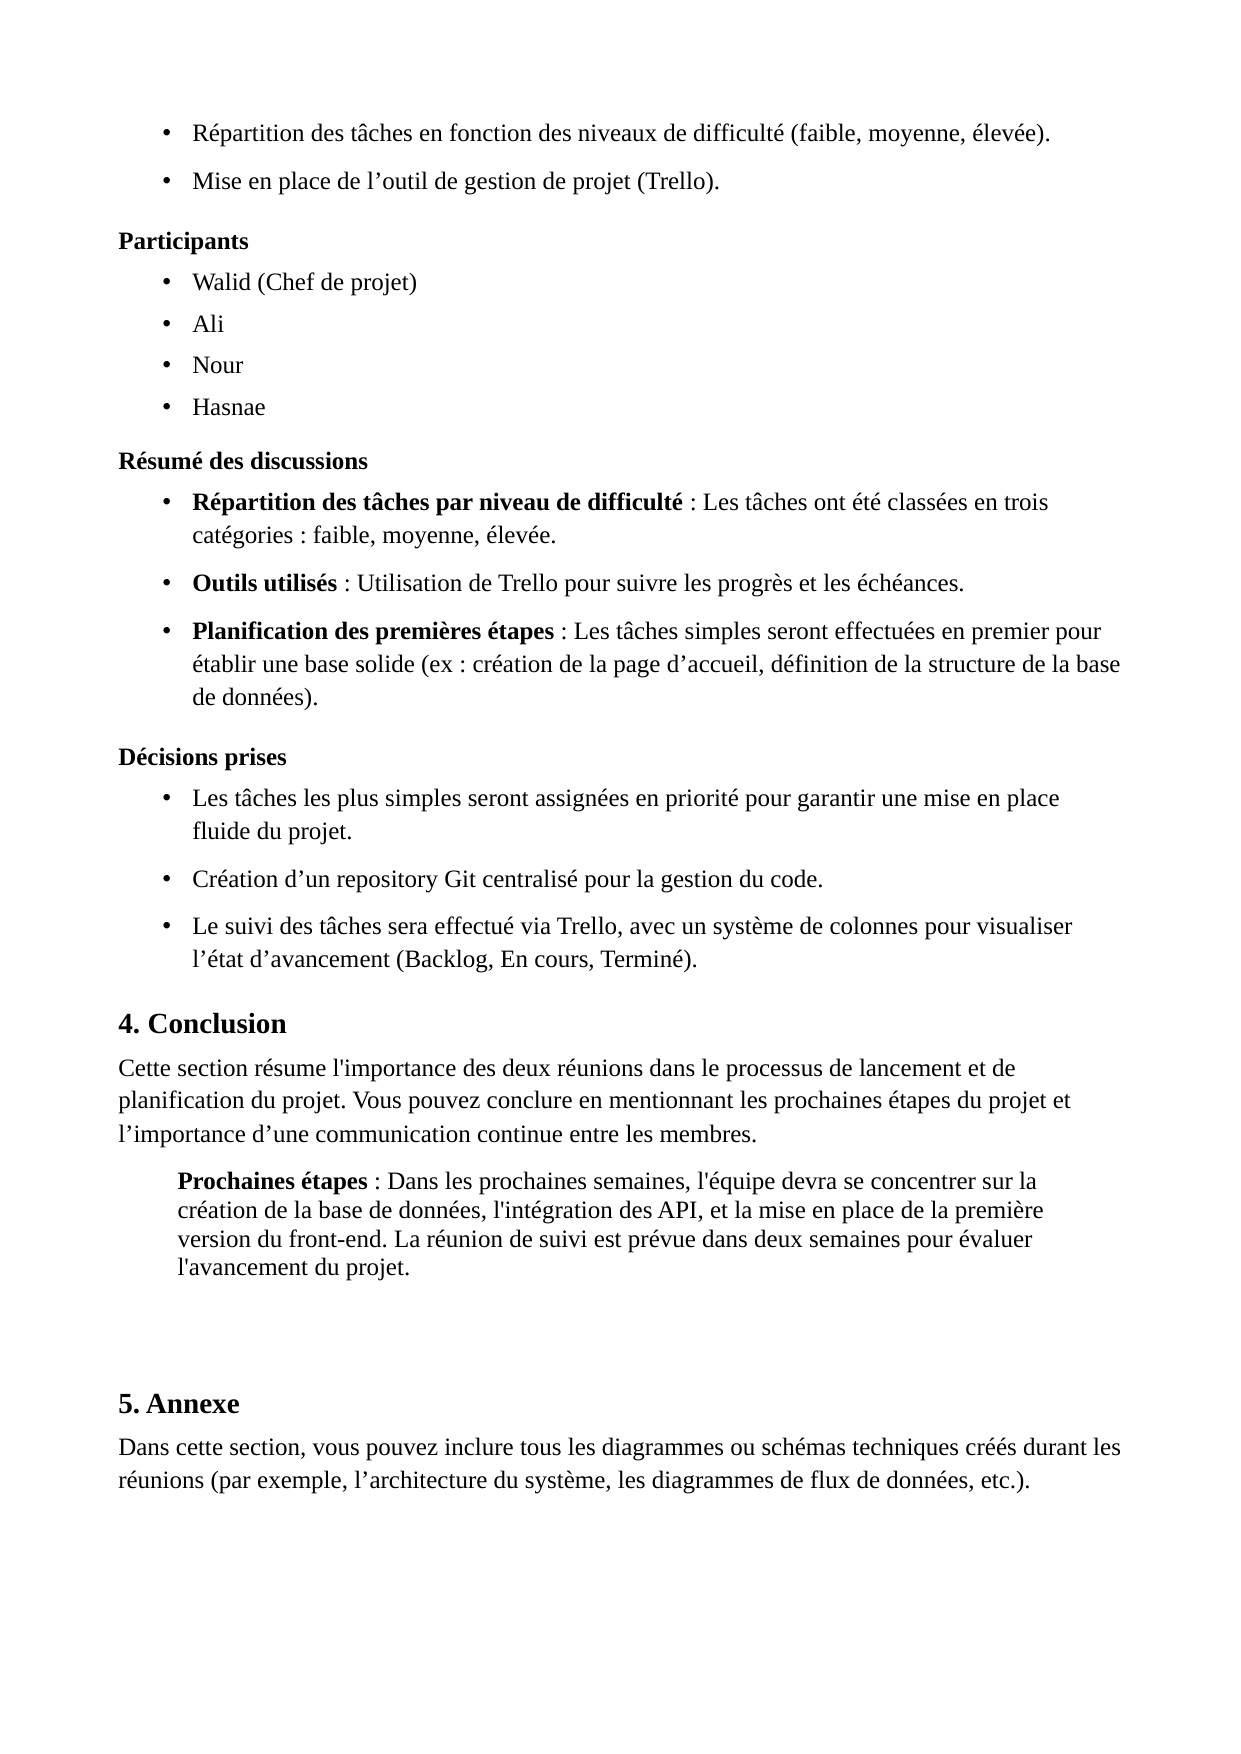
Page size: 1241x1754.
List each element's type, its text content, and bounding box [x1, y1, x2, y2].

text Prochaines étapes : Dans les prochaines semaines, l'équipe devra se concentrer sur la création de la base de données, l'intégration des API, et la mise en place de la première version du front-end. La réunion de suivi est prévue dans deux semaines pour évaluer l'avancement du projet. [177, 1166, 1063, 1281]
list Outils utilisés : Utilisation de Trello pour suivre les progrès et les échéances. [162, 568, 1122, 597]
list Répartition des tâches par niveau de difficulté : Les tâches ont été classées en trois catégories : faible, moyenne, élevée. [162, 487, 1122, 549]
subtitle Décisions prises [118, 742, 1122, 771]
list Répartition des tâches en fonction des niveaux de difficulté (faible, moyenne, élevée). [162, 118, 1122, 147]
list Mise en place de l’outil de gestion de projet (Trello). [162, 166, 1122, 194]
subtitle Résumé des discussions [118, 446, 1122, 475]
list Les tâches les plus simples seront assignées en priorité pour garantir une mise en place fluide du projet. [162, 783, 1122, 845]
list Hasnae [162, 392, 1122, 421]
list Ali [162, 309, 1122, 337]
list Walid (Chef de projet) [162, 267, 1122, 296]
list Nour [162, 350, 1122, 379]
subtitle 4. Conclusion [118, 1007, 1122, 1040]
text Dans cette section, vous pouvez inclure tous les diagrammes ou schémas techniques créés durant les réunions (par exemple, l’architecture du système, les diagrammes de flux de données, etc.). [118, 1432, 1122, 1494]
subtitle Participants [118, 226, 1122, 254]
subtitle 5. Annexe [118, 1386, 1122, 1419]
text Cette section résume l'importance des deux réunions dans le processus de lancement et de planification du projet. Vous pouvez conclure en mentionnant les prochaines étapes du projet et l’importance d’une communication continue entre les membres. [118, 1053, 1122, 1147]
list Création d’un repository Git centralisé pour la gestion du code. [162, 864, 1122, 892]
list Le suivi des tâches sera effectué via Trello, avec un système de colonnes pour visualiser l’état d’avancement (Backlog, En cours, Terminé). [162, 911, 1122, 973]
list Planification des premières étapes : Les tâches simples seront effectuées en premier pour établir une base solide (ex : création de la page d’accueil, définition de la structure de la base de données). [162, 616, 1122, 711]
